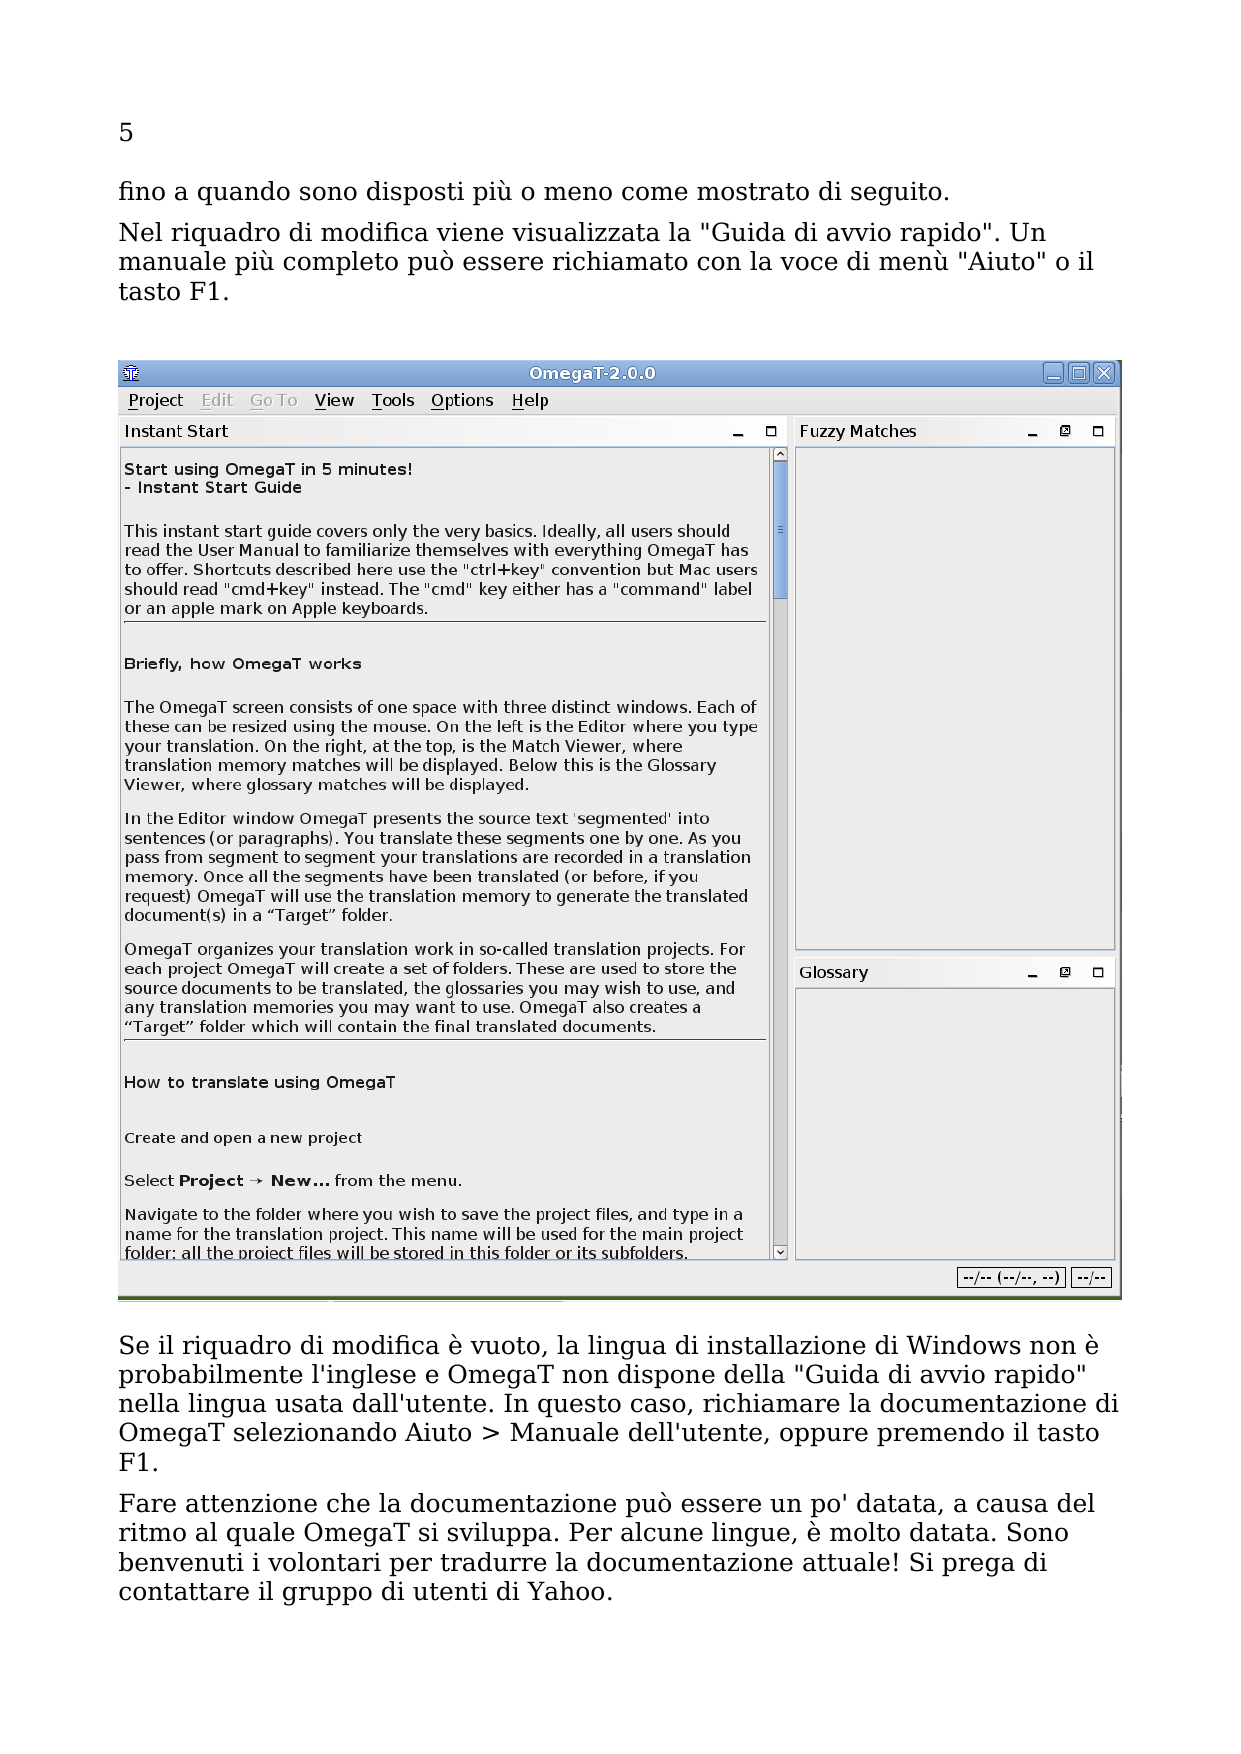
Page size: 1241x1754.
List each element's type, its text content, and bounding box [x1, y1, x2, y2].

text fino a quando sono disposti più o meno come mostrato di seguito. [118, 177, 1122, 206]
text Fare attenzione che la documentazione può essere un po' datata, a causa del ritmo al quale OmegaT si sviluppa. Per alcune lingue, è molto datata. Sono benvenuti i volontari per tradurre la documentazione attuale! Si prega di contattare il gruppo di utenti di Yahoo. [118, 1489, 1122, 1606]
picture [118, 360, 1122, 1302]
text Se il riquadro di modifica è vuoto, la lingua di installazione di Windows non è probabilmente l'inglese e OmegaT non dispone della "Guida di avvio rapido" nella lingua usata dall'utente. In questo caso, richiamare la documentazione di OmegaT selezionando Aiuto > Manuale dell'utente, oppure premendo il tasto F1. [118, 1331, 1122, 1477]
text Nel riquadro di modifica viene visualizzata la "Guida di avvio rapido". Un manuale più completo può essere richiamato con la voce di menù "Aiuto" o il tasto F1. [118, 218, 1122, 306]
